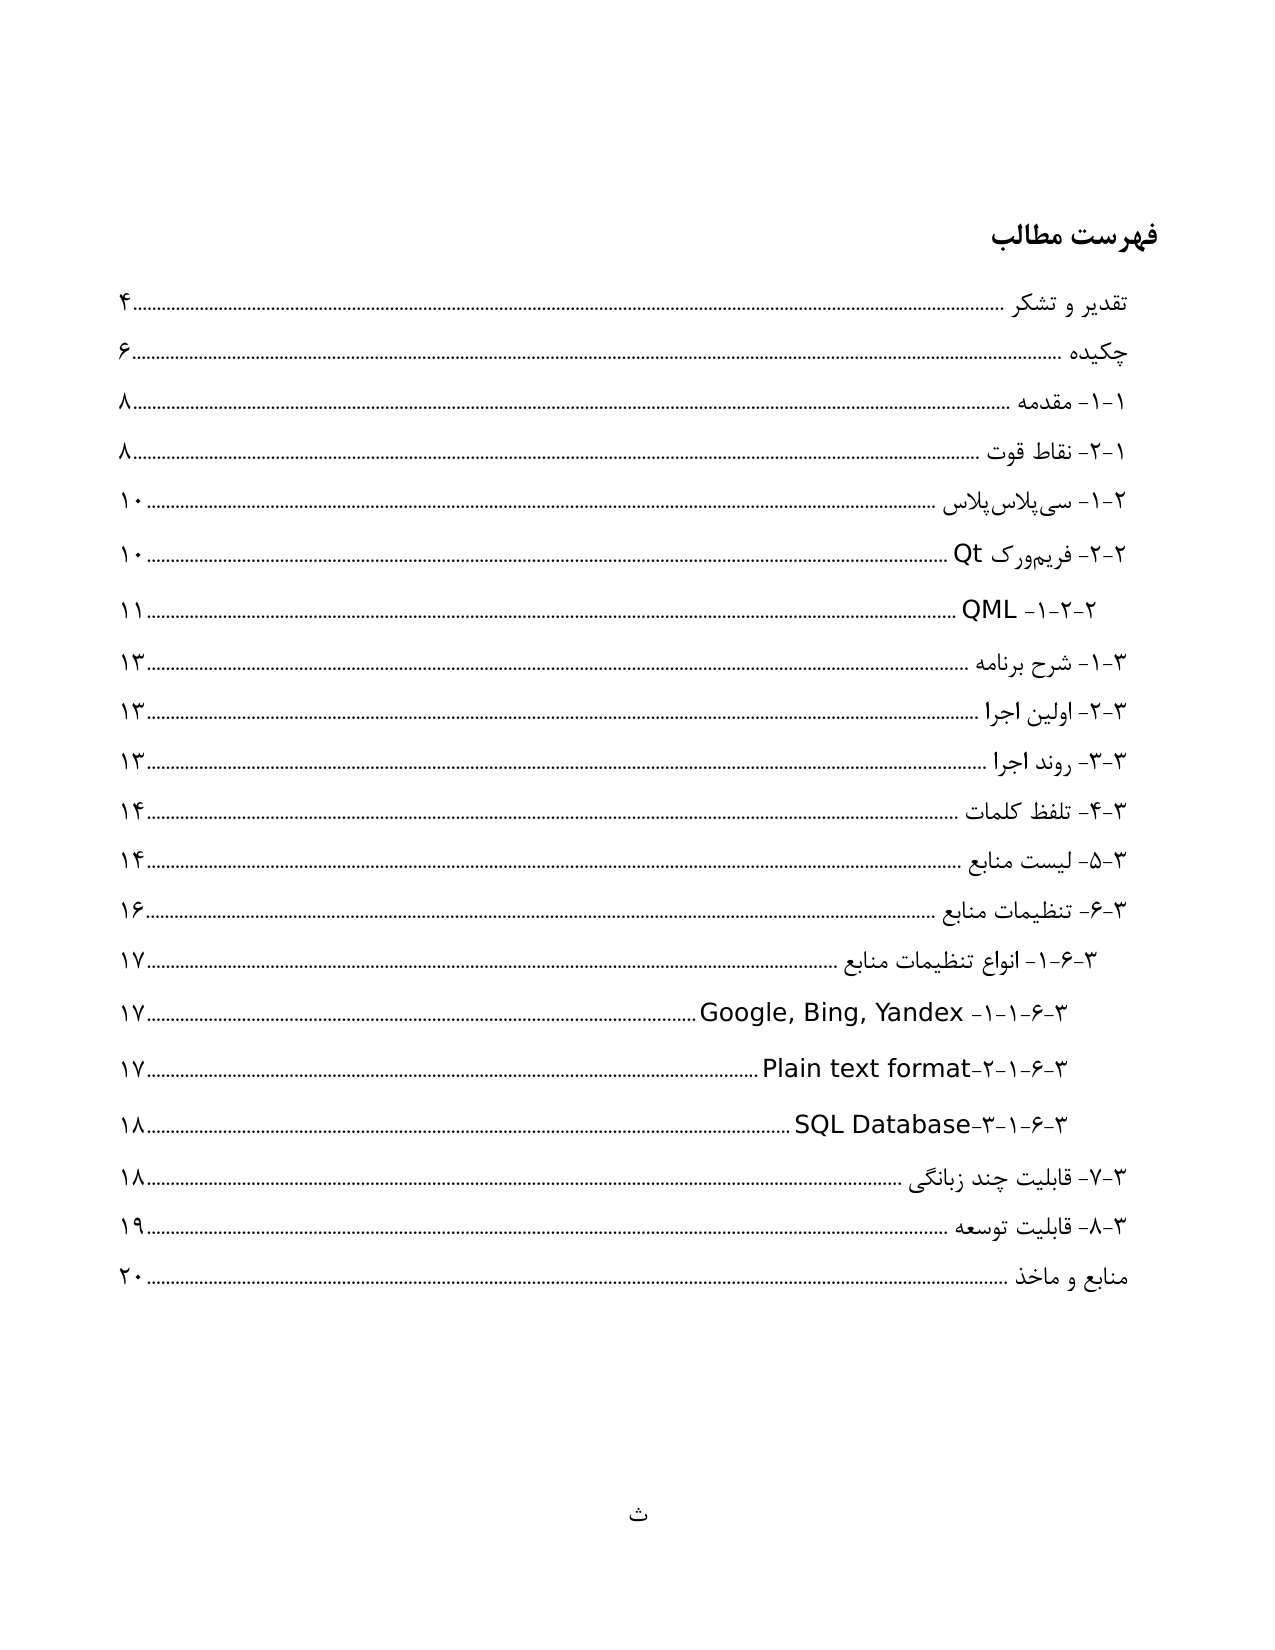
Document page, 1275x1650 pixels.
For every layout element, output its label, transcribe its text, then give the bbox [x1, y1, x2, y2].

text ۲-۳- اولین اجرا 13 [118, 701, 1127, 730]
text 6-3- تنظیمات منابع 16 [118, 899, 1127, 928]
text چکیده 6 [118, 341, 1127, 370]
text ۱-۲- سی‌پلاس‌پلاس 10 [118, 490, 1127, 519]
text ۱-۳- شرح برنامه 13 [118, 651, 1127, 680]
text 8-3- قابلیت توسعه 19 [118, 1216, 1127, 1245]
text 2-1- نقاط قوت 8 [118, 440, 1127, 469]
text ۱-۱- مقدمه 8 [118, 390, 1127, 419]
text تقدیر و تشکر 4 [118, 291, 1127, 320]
text 7-3- قابلیت چند زبانگی 18 [118, 1166, 1127, 1195]
text ۲-۲- فریم‌ورک Qt 10 [118, 539, 1127, 573]
text ۱-۲-۲- QML 11 [118, 595, 1098, 628]
text 1-1-6-3- Google, Bing, Yandex 17 [118, 999, 1068, 1032]
text منابع و ماخذ 20 [118, 1265, 1127, 1294]
text 3-1-6-3-SQL Database 18 [118, 1110, 1068, 1143]
subtitle فهرست مطالب [118, 222, 1157, 256]
text 2-1-6-3-Plain text format 17 [118, 1054, 1068, 1088]
text ۳-۳- روند اجرا 13 [118, 750, 1127, 779]
text 5-3- لیست منابع 14 [118, 849, 1127, 879]
text 4-3- تلفظ کلمات 14 [118, 800, 1127, 829]
text 1-6-3- انواع تنظیمات منابع 17 [118, 949, 1098, 978]
